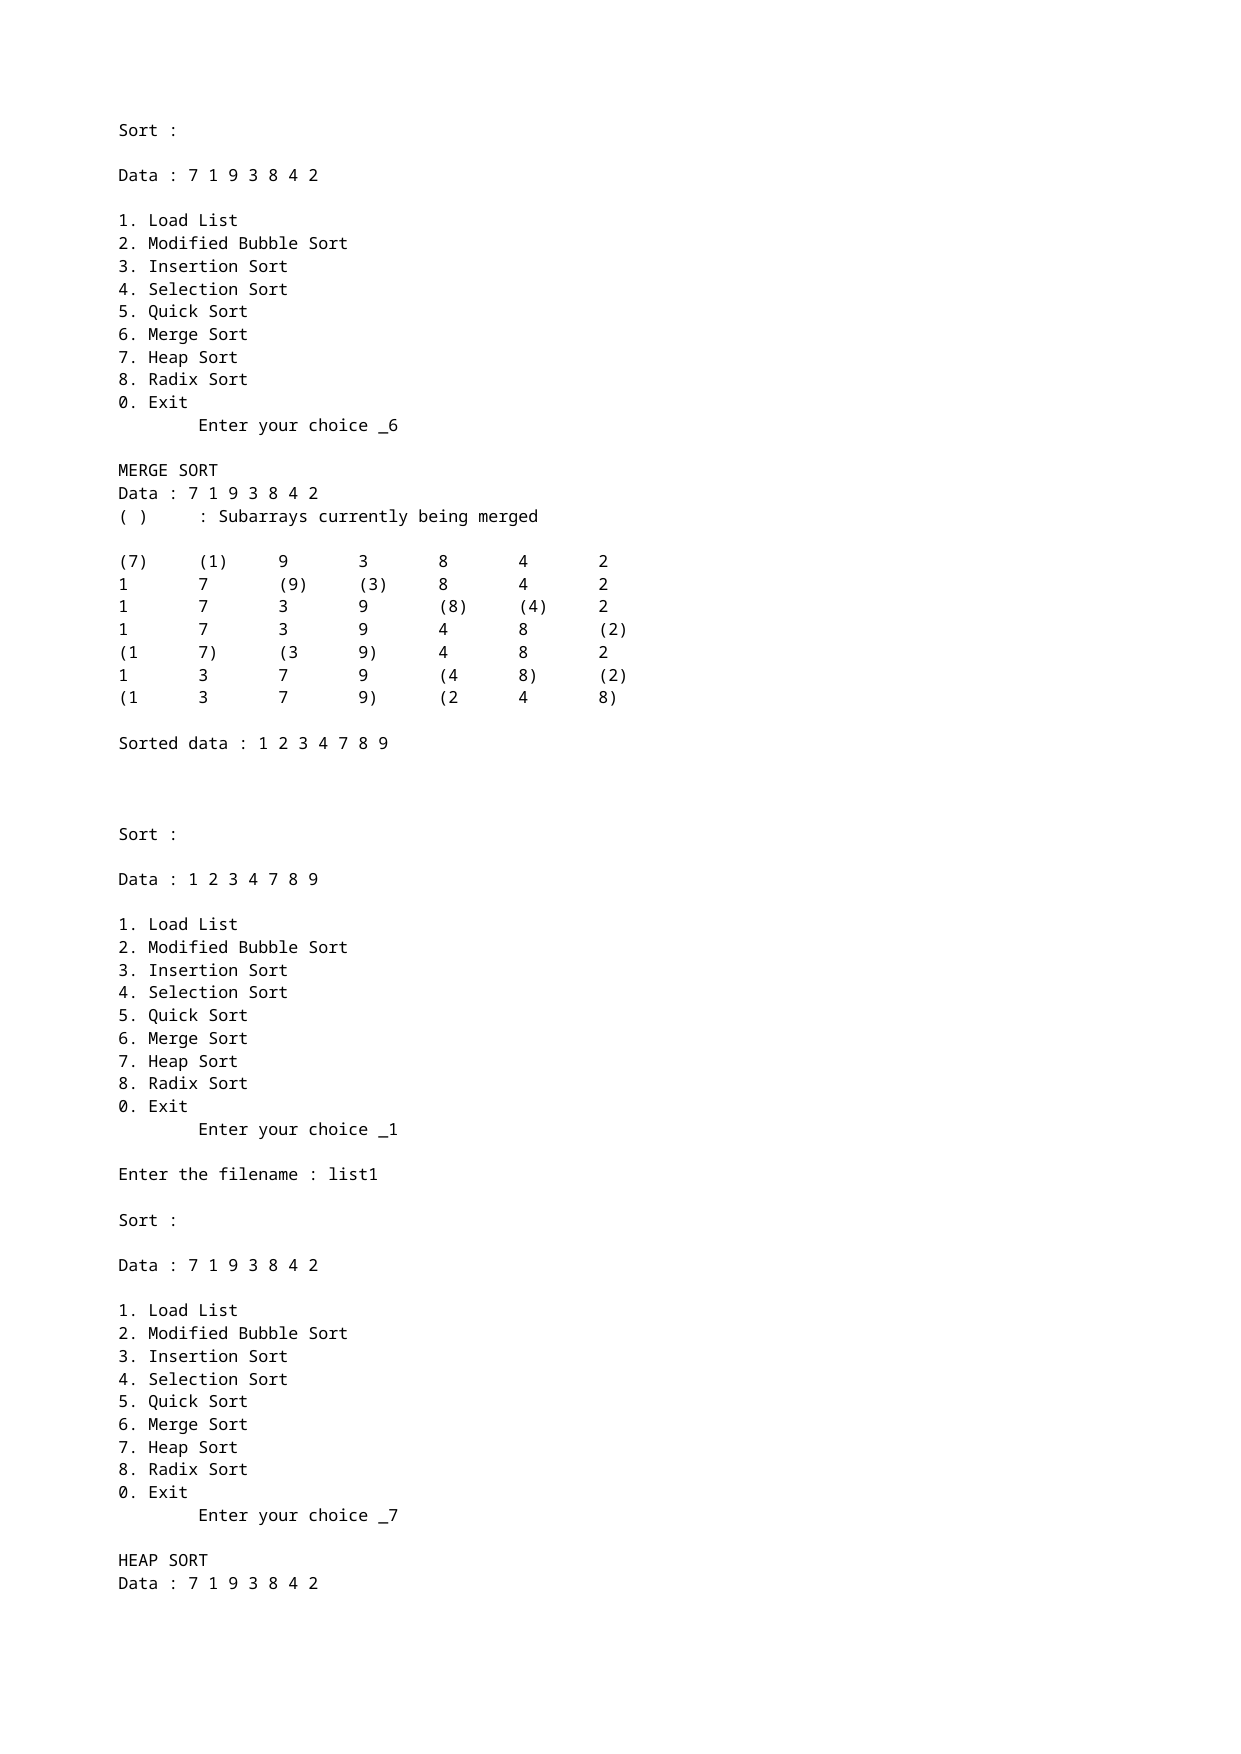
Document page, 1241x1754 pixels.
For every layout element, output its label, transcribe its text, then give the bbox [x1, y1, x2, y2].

text 2. Modified Bubble Sort [118, 232, 1122, 254]
text Sort : [118, 822, 1122, 845]
text 0. Exit [118, 1481, 1122, 1503]
text ( ) : Subarrays currently being merged [118, 504, 1122, 527]
text 8. Radix Sort [118, 368, 1122, 391]
text Sort : [118, 118, 1122, 141]
text 8. Radix Sort [118, 1458, 1122, 1481]
text Sorted data : 1 2 3 4 7 8 9 [118, 731, 1122, 754]
text MERGE SORT [118, 459, 1122, 481]
text 2. Modified Bubble Sort [118, 936, 1122, 958]
text HEAP SORT [118, 1549, 1122, 1571]
text 4. Selection Sort [118, 1367, 1122, 1390]
text (1 7) (3 9) 4 8 2 [118, 640, 1122, 663]
text 6. Merge Sort [118, 322, 1122, 345]
text 1. Load List [118, 209, 1122, 232]
text 7. Heap Sort [118, 345, 1122, 368]
text 4. Selection Sort [118, 277, 1122, 300]
text 1. Load List [118, 1299, 1122, 1322]
text 3. Insertion Sort [118, 254, 1122, 277]
text Data : 7 1 9 3 8 4 2 [118, 163, 1122, 186]
text (1 3 7 9) (2 4 8) [118, 686, 1122, 708]
text 1. Load List [118, 913, 1122, 936]
text 0. Exit [118, 391, 1122, 413]
text 4. Selection Sort [118, 981, 1122, 1004]
text 5. Quick Sort [118, 300, 1122, 322]
text 1 3 7 9 (4 8) (2) [118, 663, 1122, 686]
text 5. Quick Sort [118, 1004, 1122, 1026]
text 3. Insertion Sort [118, 958, 1122, 981]
text Data : 7 1 9 3 8 4 2 [118, 1253, 1122, 1276]
text 3. Insertion Sort [118, 1344, 1122, 1367]
text Enter your choice _6 [118, 413, 1122, 436]
text Enter your choice _1 [118, 1117, 1122, 1140]
text 2. Modified Bubble Sort [118, 1322, 1122, 1344]
text 6. Merge Sort [118, 1412, 1122, 1435]
text Sort : [118, 1208, 1122, 1231]
text 1 7 (9) (3) 8 4 2 [118, 572, 1122, 595]
text Data : 1 2 3 4 7 8 9 [118, 867, 1122, 890]
text Data : 7 1 9 3 8 4 2 [118, 1571, 1122, 1594]
text 0. Exit [118, 1094, 1122, 1117]
text 5. Quick Sort [118, 1390, 1122, 1412]
text 6. Merge Sort [118, 1026, 1122, 1049]
text 7. Heap Sort [118, 1435, 1122, 1458]
text 7. Heap Sort [118, 1049, 1122, 1072]
text 1 7 3 9 (8) (4) 2 [118, 595, 1122, 618]
text Data : 7 1 9 3 8 4 2 [118, 481, 1122, 504]
text Enter your choice _7 [118, 1503, 1122, 1526]
text Enter the filename : list1 [118, 1163, 1122, 1185]
text 1 7 3 9 4 8 (2) [118, 618, 1122, 640]
text (7) (1) 9 3 8 4 2 [118, 549, 1122, 572]
text 8. Radix Sort [118, 1072, 1122, 1094]
